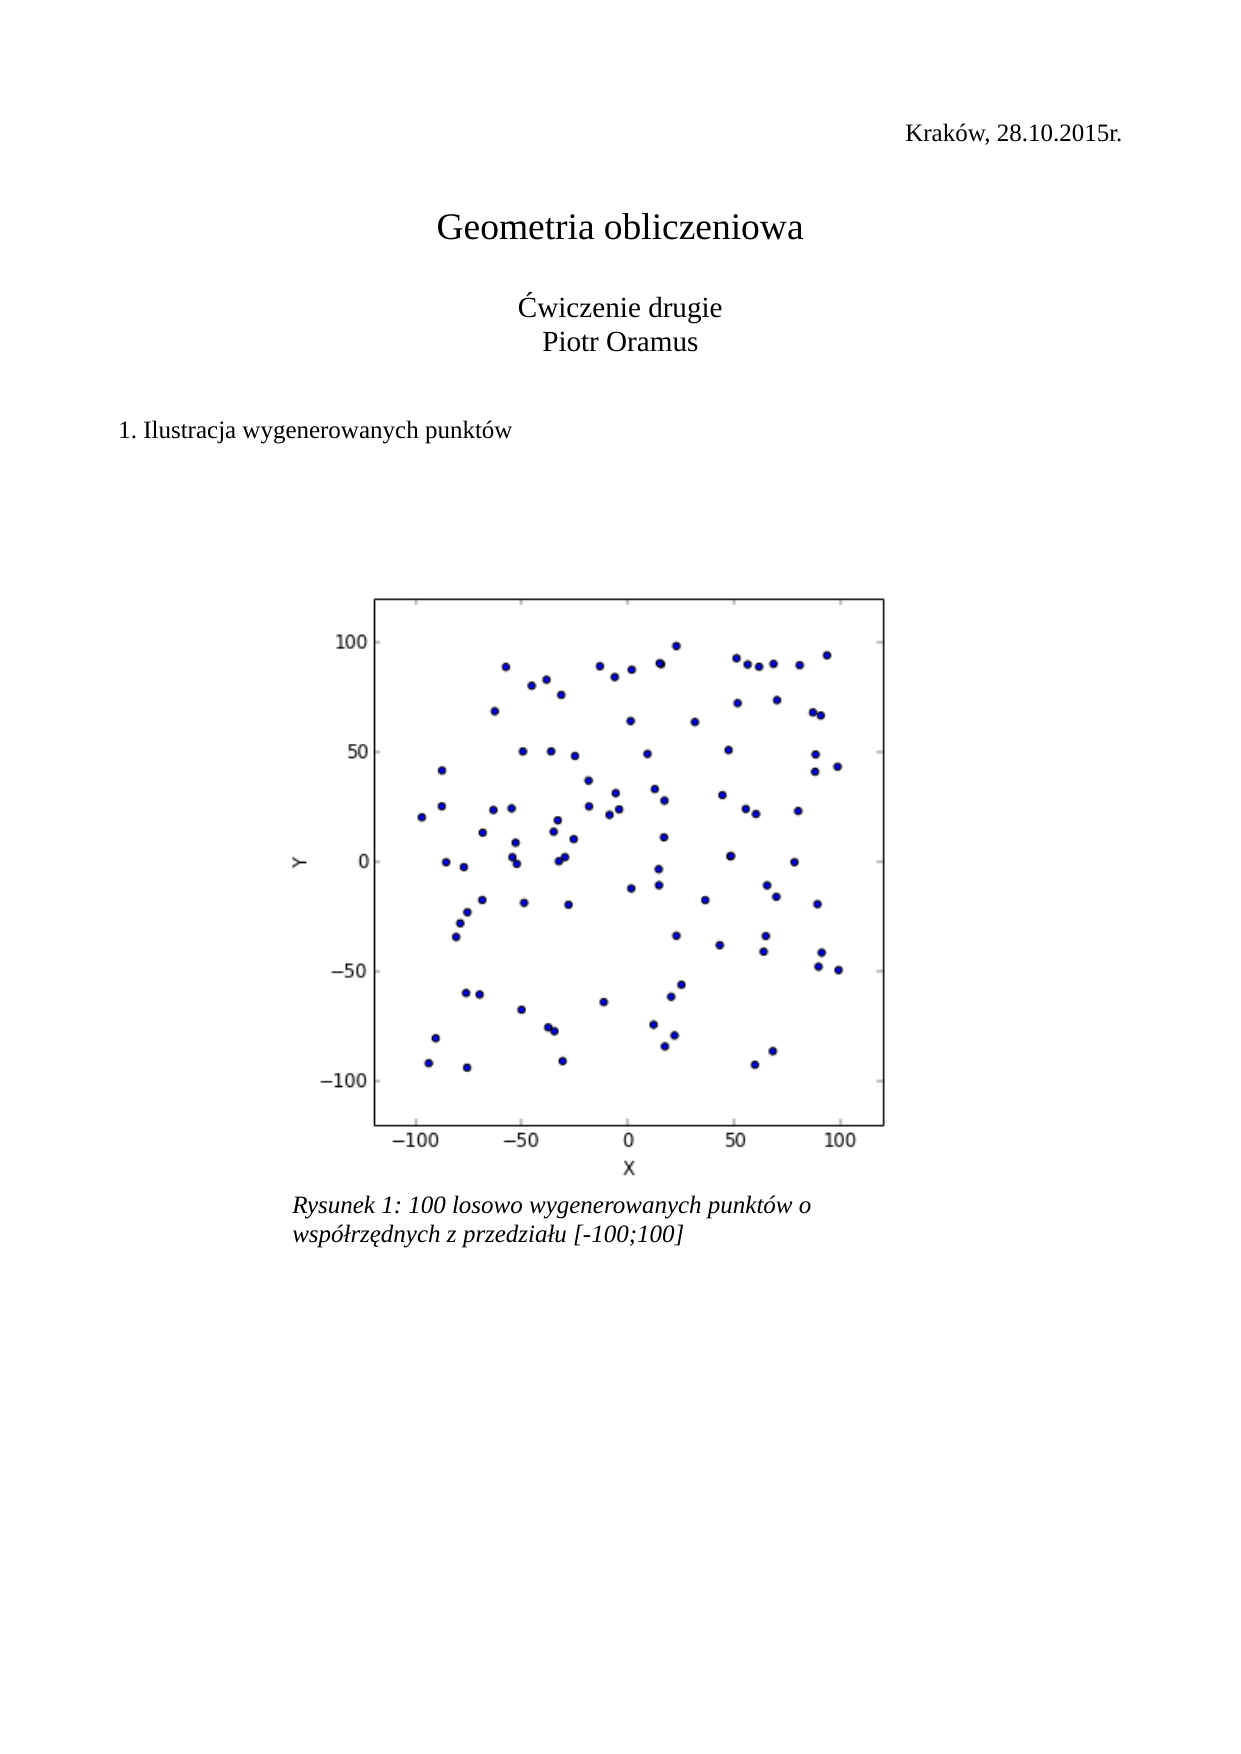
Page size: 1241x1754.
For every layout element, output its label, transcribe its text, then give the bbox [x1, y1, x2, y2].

text Piotr Oramus [118, 324, 1122, 358]
text Geometria obliczeniowa [118, 204, 1122, 247]
text 1. Ilustracja wygenerowanych punktów [118, 415, 1122, 444]
text Rysunek 1: 100 losowo wygenerowanych punktów o współrzędnych z przedziału [-100;100] [292, 1191, 948, 1248]
text Ćwiczenie drugie [118, 291, 1122, 324]
text Kraków, 28.10.2015r. [118, 118, 1122, 147]
picture [292, 533, 949, 1191]
